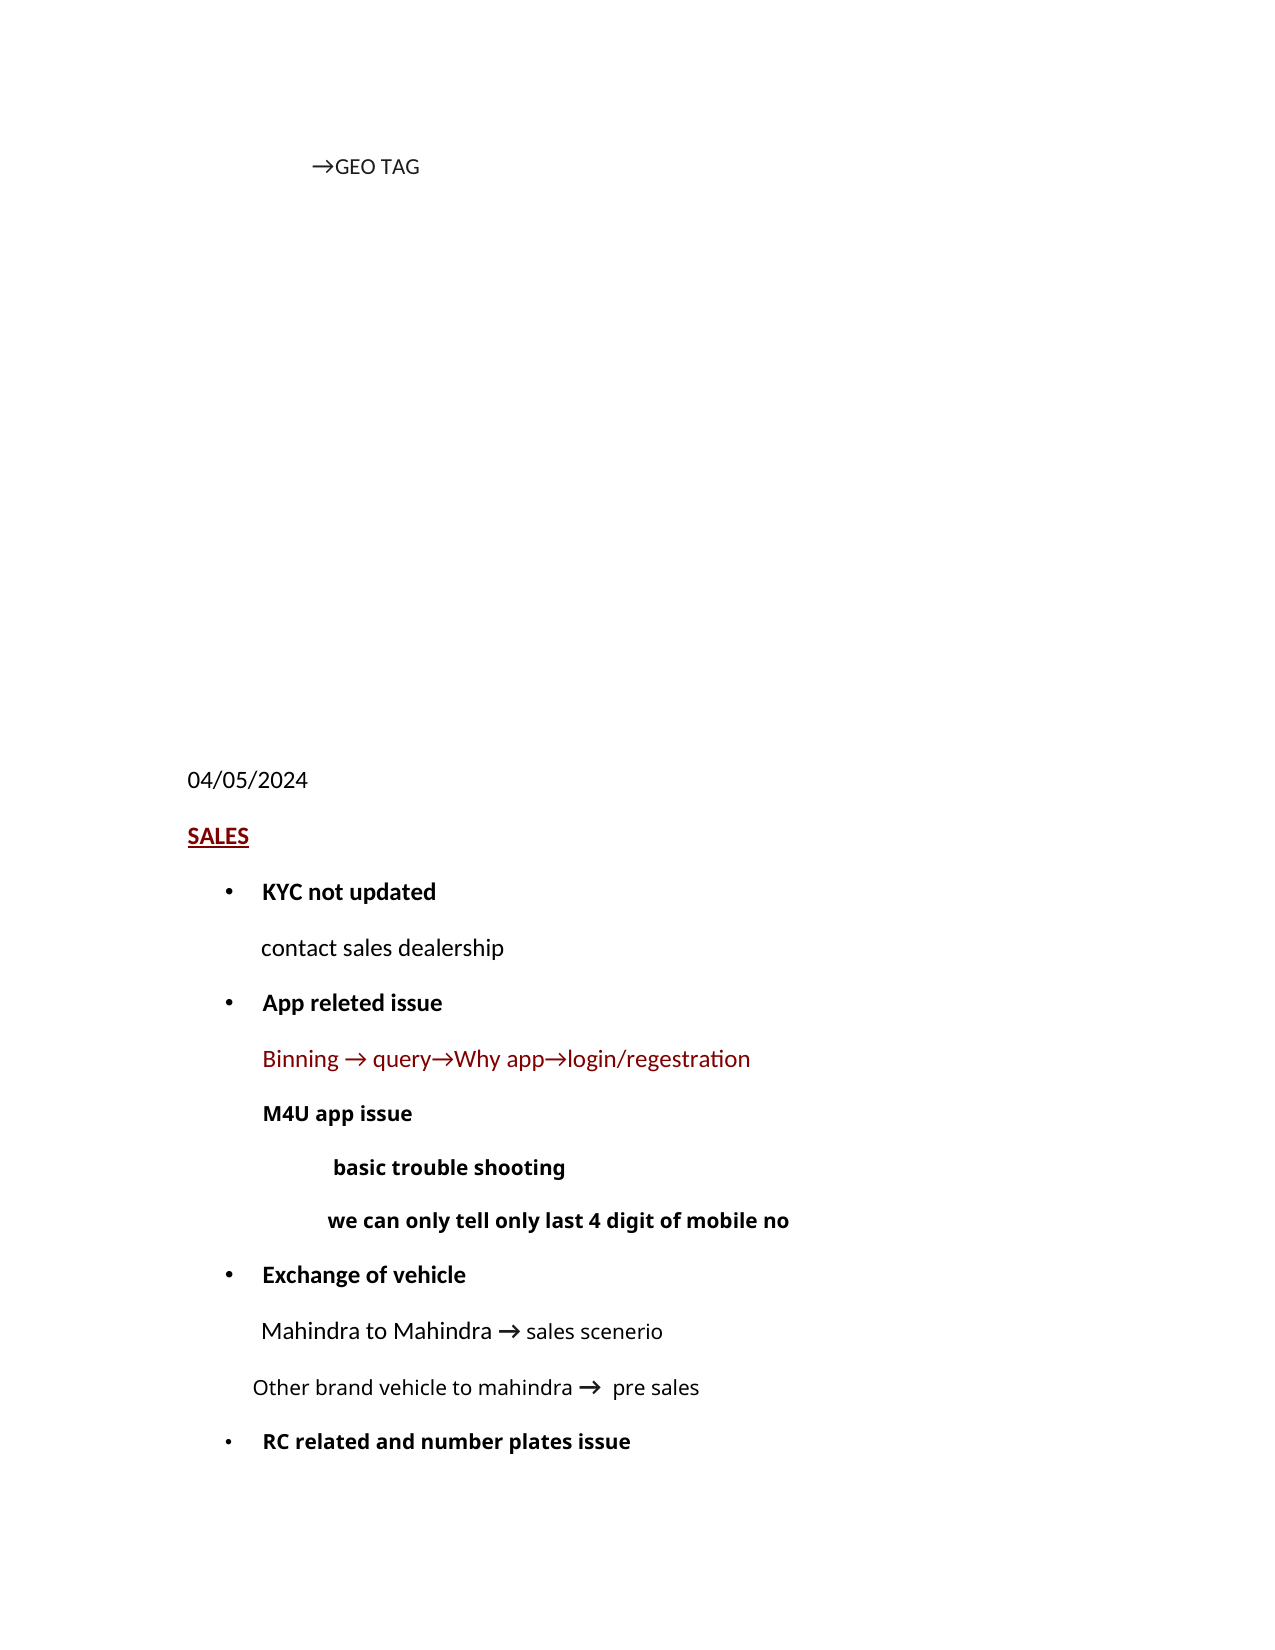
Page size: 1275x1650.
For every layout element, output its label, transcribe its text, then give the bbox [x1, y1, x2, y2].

list Binning → query→Why app→login/regestration [225, 1043, 1087, 1074]
list RC related and number plates issue [225, 1427, 1087, 1455]
text contact sales dealership [187, 932, 1087, 962]
text SALES [187, 820, 1087, 851]
list M4U app issue [225, 1099, 1087, 1128]
text →GEO TAG [187, 150, 1087, 181]
list basic trouble shooting [225, 1153, 1087, 1181]
text Other brand vehicle to mahindra → pre sales [187, 1371, 1087, 1402]
list we can only tell only last 4 digit of mobile no [225, 1206, 1087, 1234]
text 04/05/2024 [187, 764, 1087, 795]
text Mahindra to Mahindra → sales scenerio [187, 1315, 1087, 1346]
list KYC not updated [225, 876, 1087, 906]
list App releted issue [225, 987, 1087, 1018]
list Exchange of vehicle [225, 1259, 1087, 1290]
